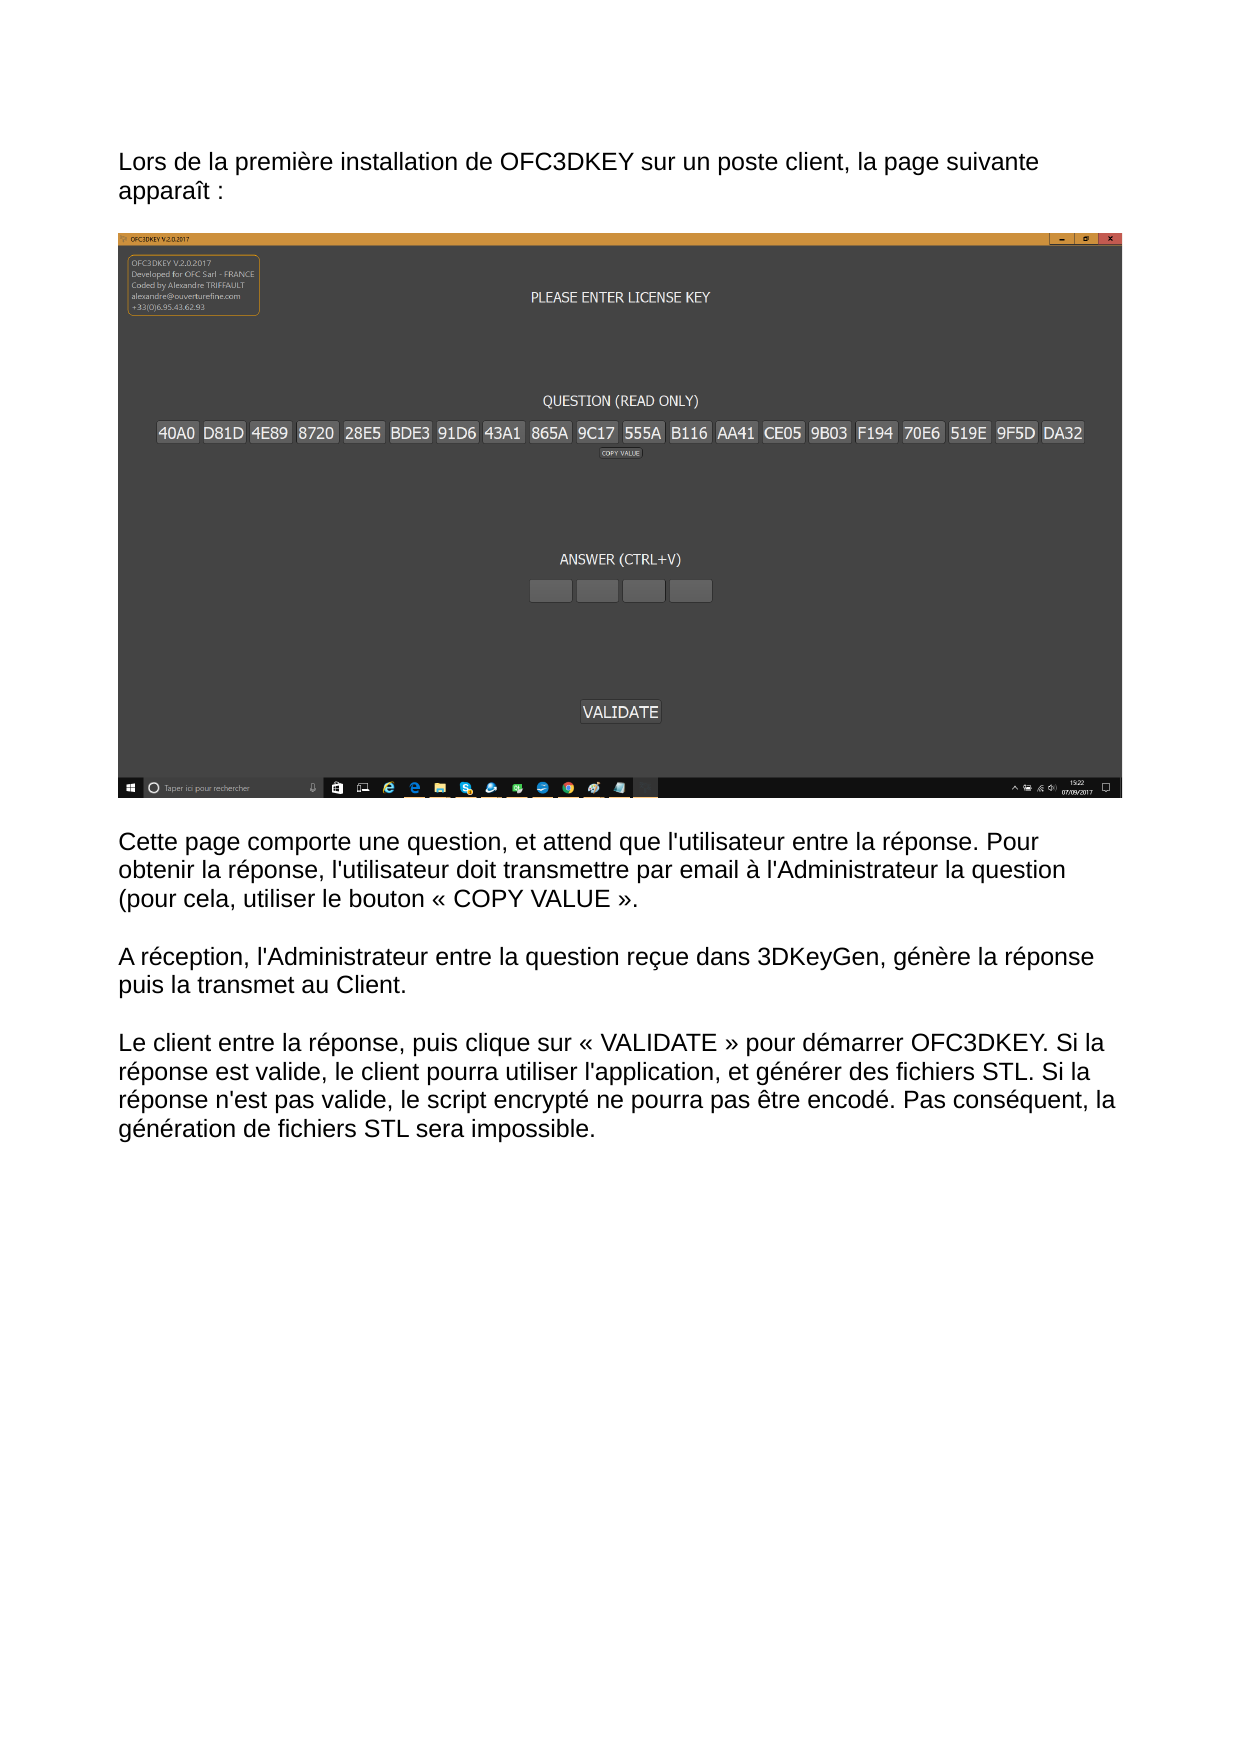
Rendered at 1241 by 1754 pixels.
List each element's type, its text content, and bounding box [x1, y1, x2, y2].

text A réception, l'Administrateur entre la question reçue dans 3DKeyGen, génère la réponse puis la transmet au Client. [118, 942, 1122, 999]
text Le client entre la réponse, puis clique sur « VALIDATE » pour démarrer OFC3DKEY. Si la réponse est valide, le client pourra utiliser l'application, et générer des fichiers STL. Si la réponse n'est pas valide, le script encrypté ne pourra pas être encodé. Pas conséquent, la génération de fichiers STL sera impossible. [118, 1028, 1122, 1143]
text Lors de la première installation de OFC3DKEY sur un poste client, la page suivante apparaît : [118, 147, 1122, 204]
picture [118, 233, 1123, 798]
text Cette page comporte une question, et attend que l'utilisateur entre la réponse. Pour obtenir la réponse, l'utilisateur doit transmettre par email à l'Administrateur la question (pour cela, utiliser le bouton « COPY VALUE ». [118, 827, 1122, 913]
